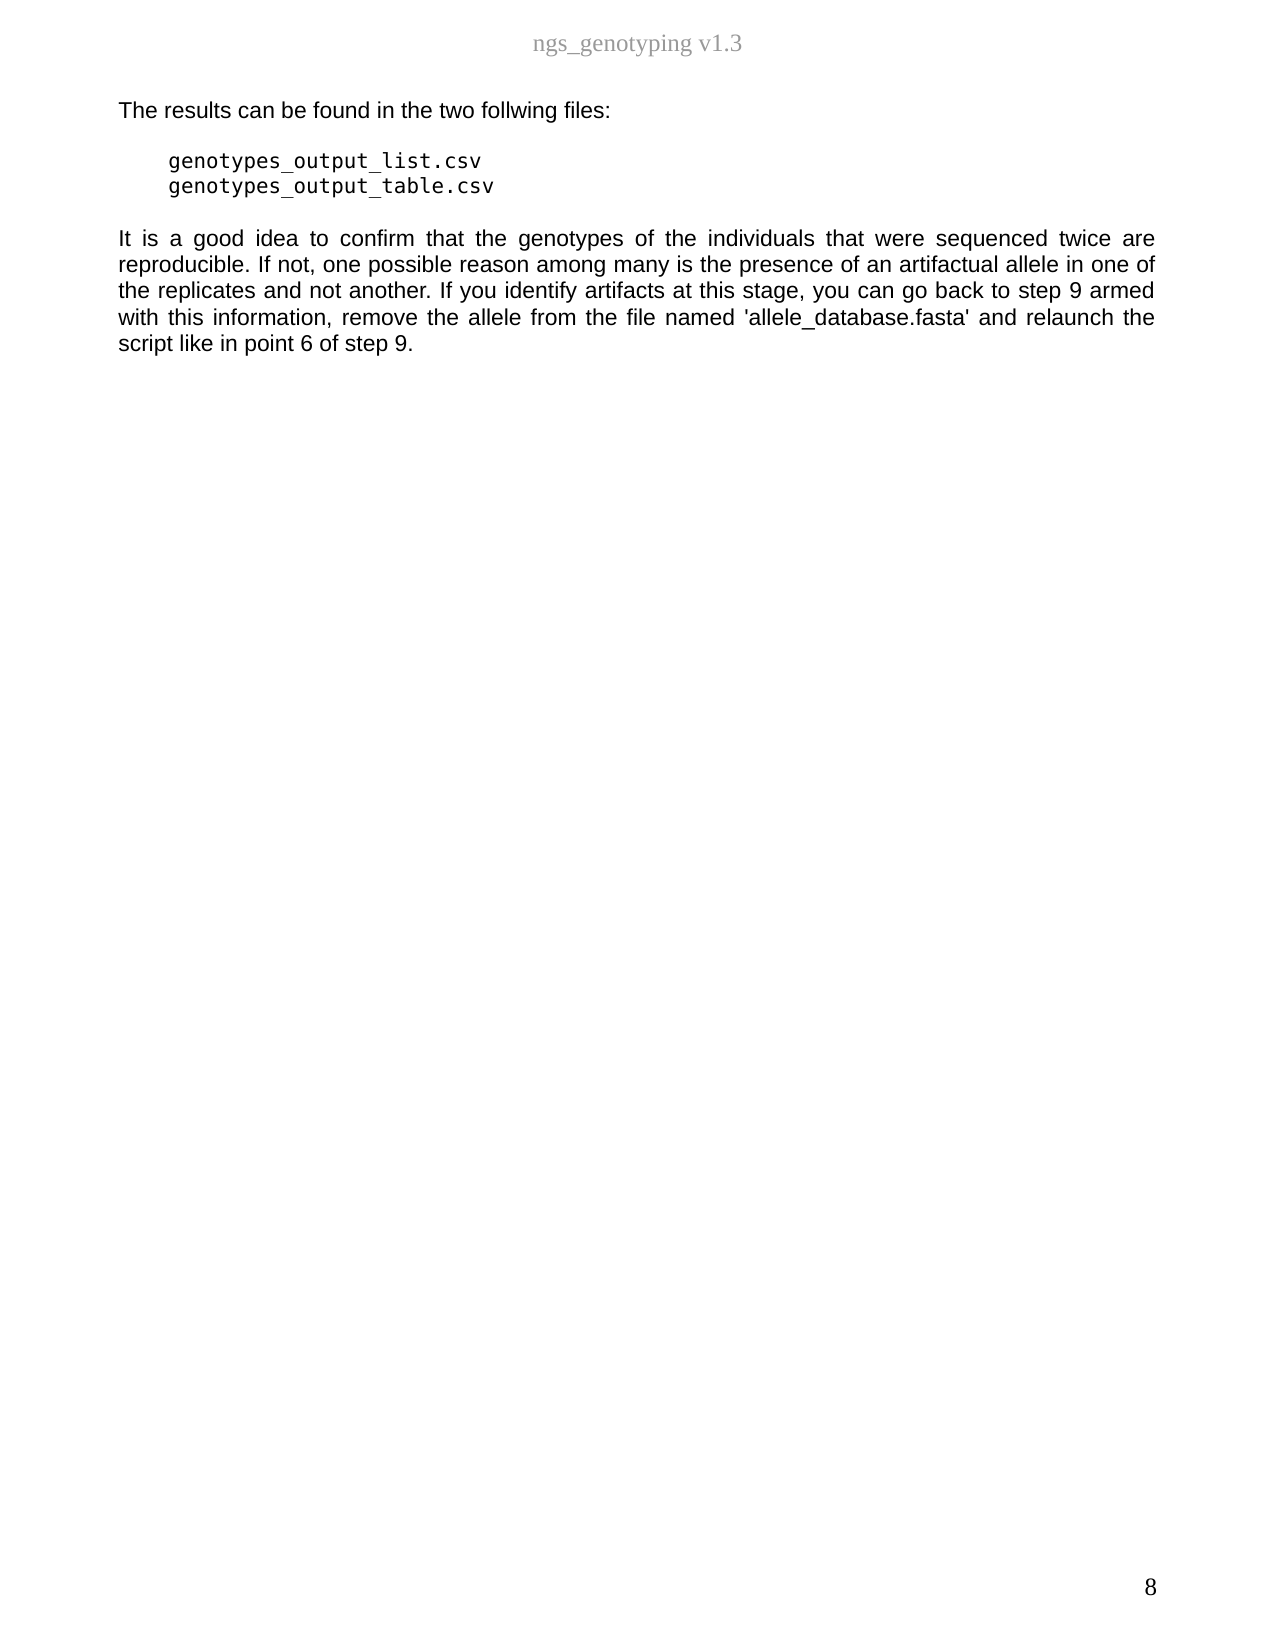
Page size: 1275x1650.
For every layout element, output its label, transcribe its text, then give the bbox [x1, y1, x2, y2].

text The results can be found in the two follwing files: [118, 97, 1157, 123]
text genotypes_output_list.csv [118, 149, 1157, 174]
text It is a good idea to confirm that the genotypes of the individuals that were sequenced twice are reproducible. If not, one possible reason among many is the presence of an artifactual allele in one of the replicates and not another. If you identify artifacts at this stage, you can go back to step 9 armed with this information, remove the allele from the file named 'allele_database.fasta' and relaunch the script like in point 6 of step 9. [118, 224, 1157, 356]
text genotypes_output_table.csv [118, 174, 1157, 198]
